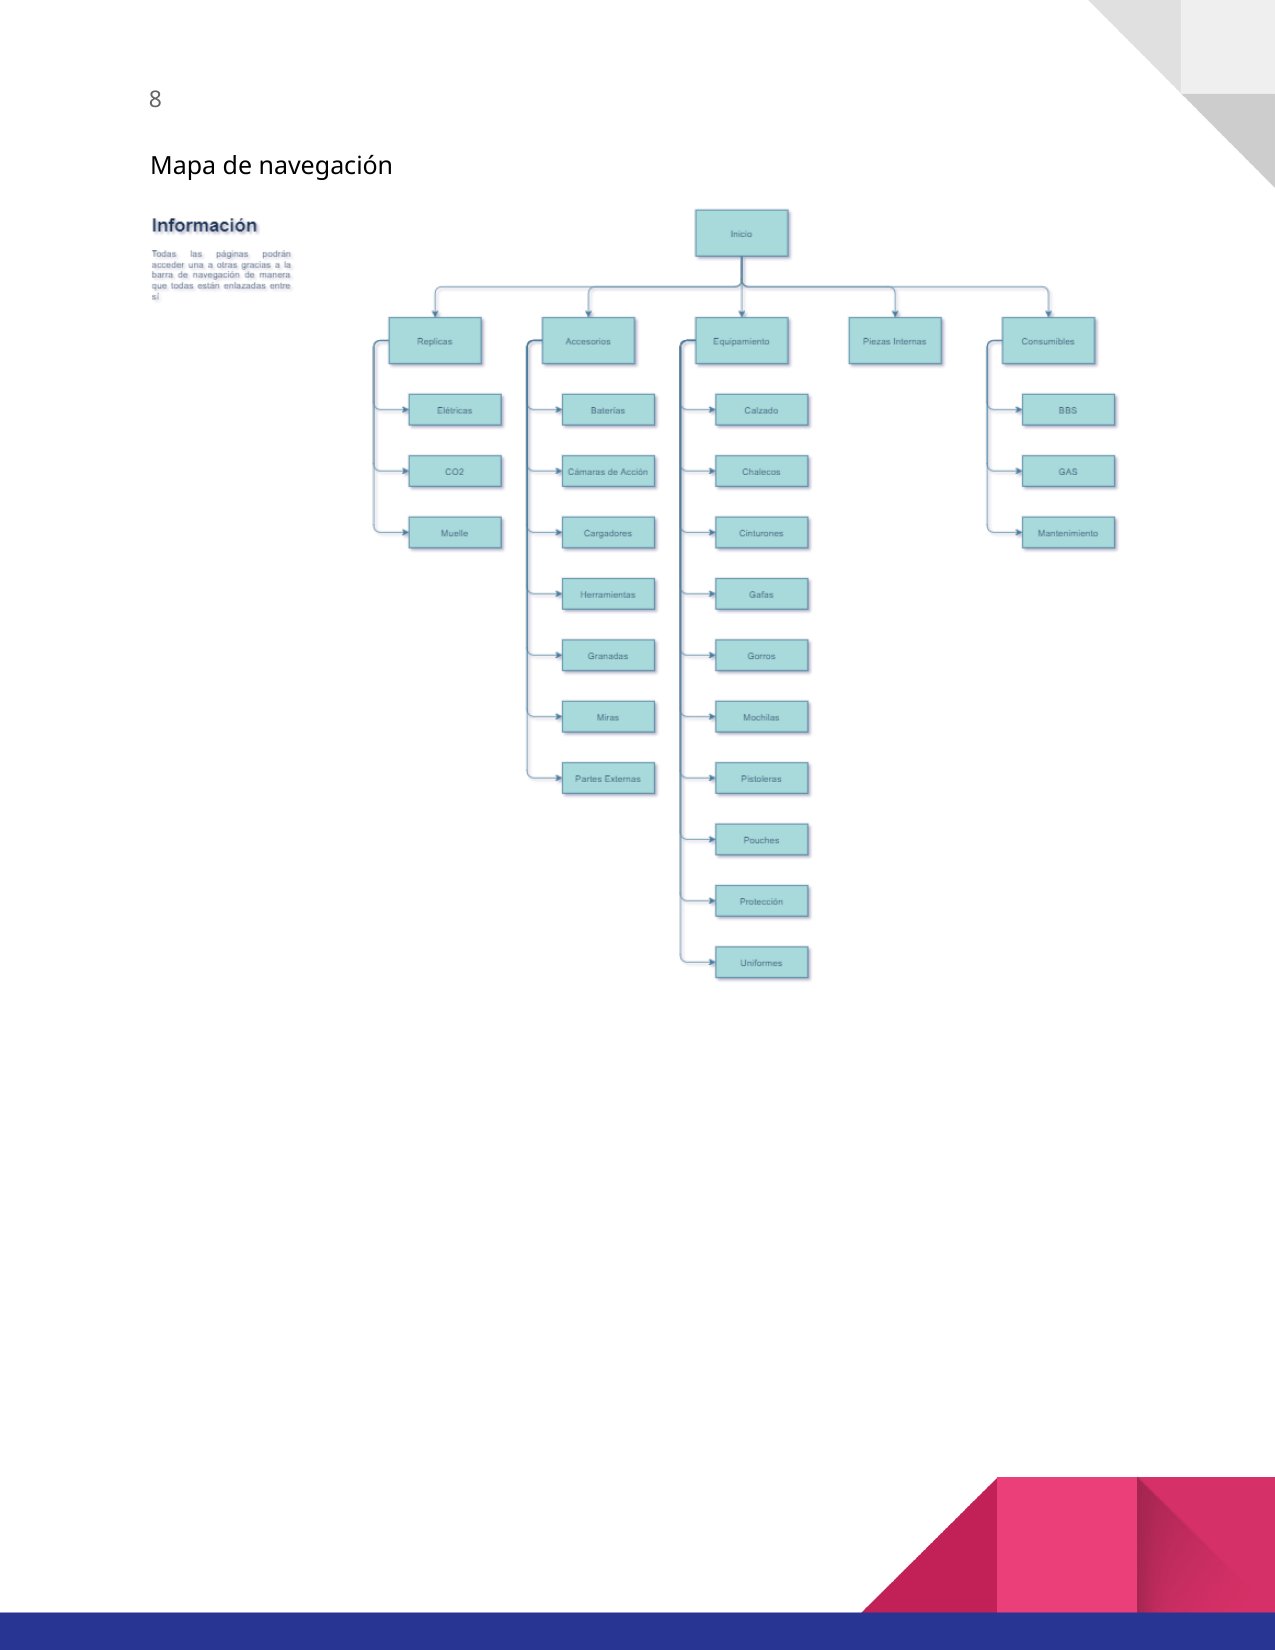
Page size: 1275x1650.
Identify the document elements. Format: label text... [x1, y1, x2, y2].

picture [1087, 0, 1275, 188]
picture [0, 1475, 1275, 1650]
picture [148, 202, 1124, 987]
subtitle Mapa de navegación [150, 148, 1125, 182]
